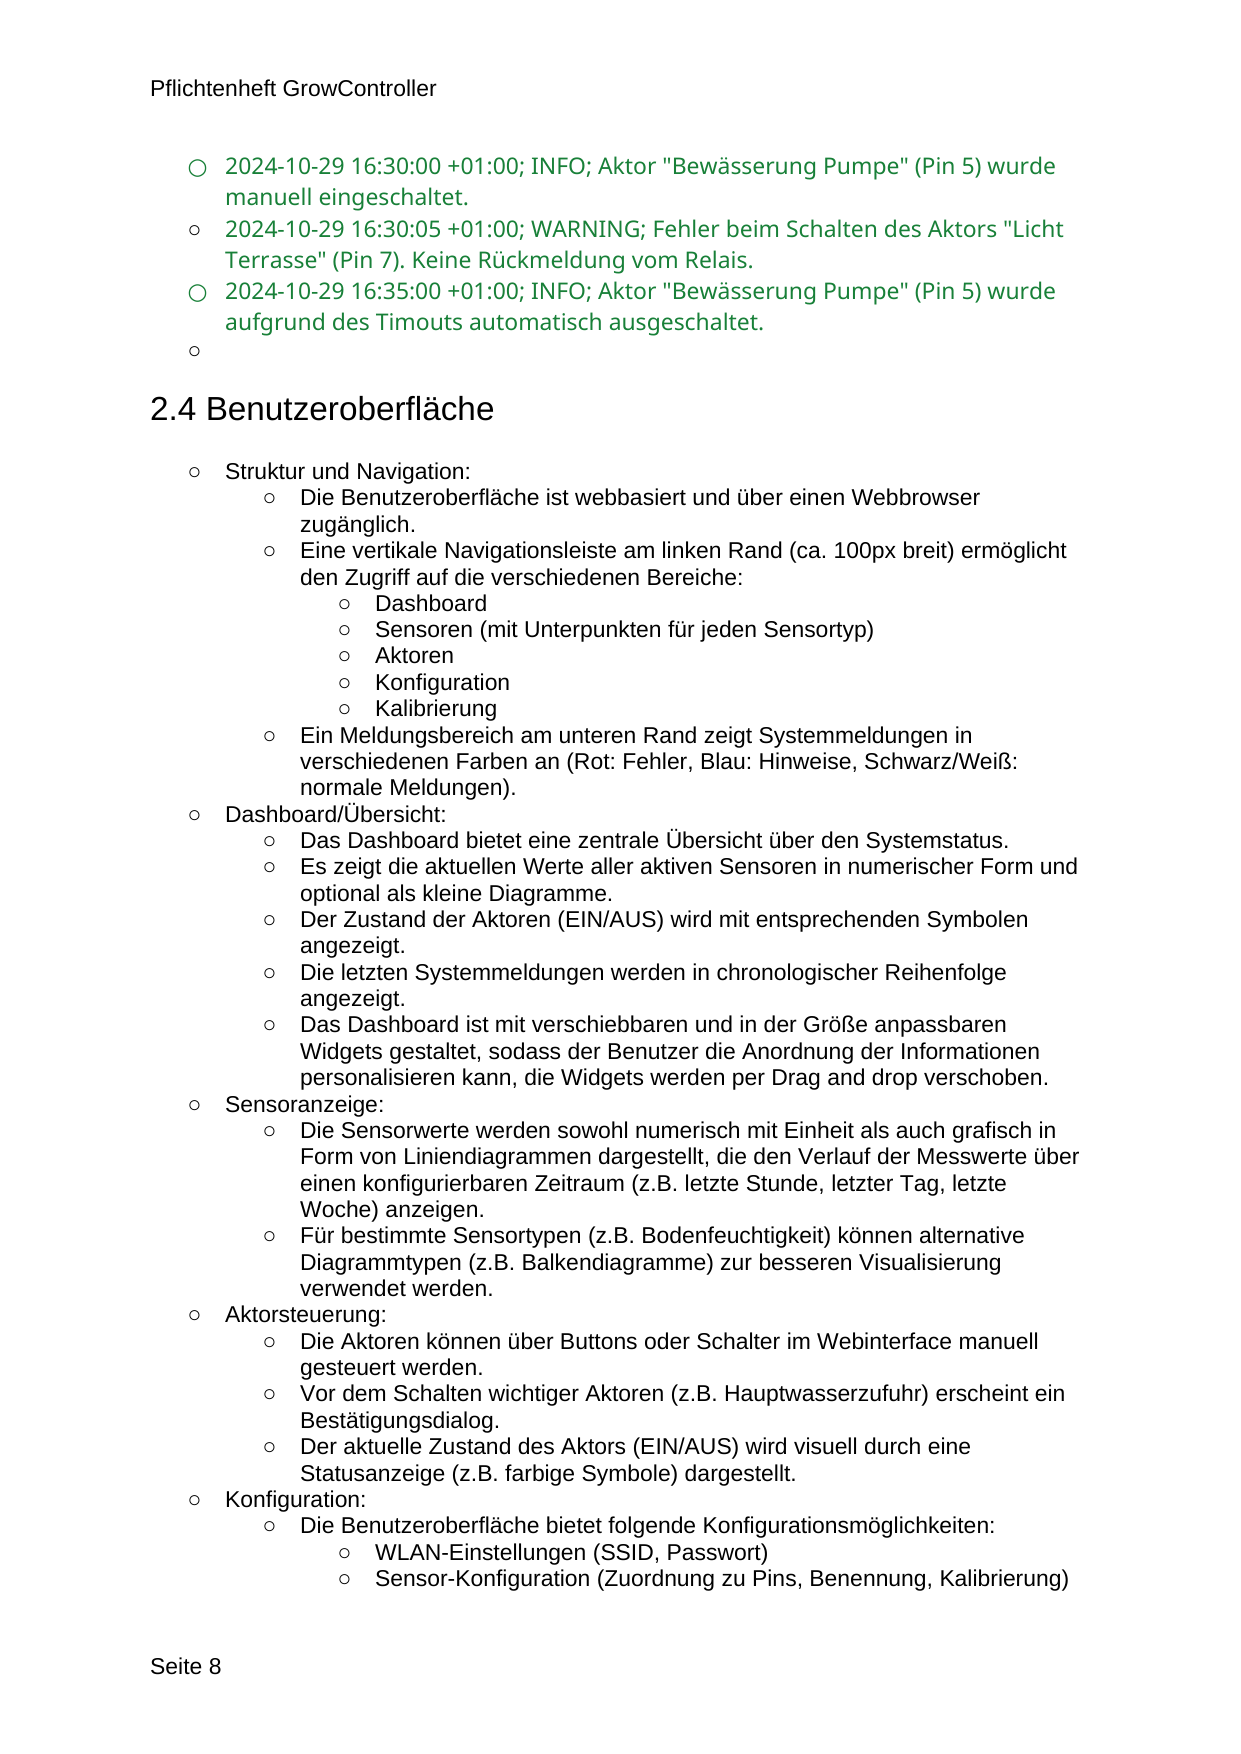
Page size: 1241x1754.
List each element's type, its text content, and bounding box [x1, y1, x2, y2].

list Aktoren [337, 642, 1090, 669]
subtitle 2.4 Benutzeroberfläche [150, 389, 1090, 427]
list 2024-10-29 16:35:00 +01:00; INFO; Aktor "Bewässerung Pumpe" (Pin 5) wurde aufgrund des Timouts automatisch ausgeschaltet. [187, 275, 1090, 337]
list Das Dashboard bietet eine zentrale Übersicht über den Systemstatus. [262, 827, 1090, 853]
list Aktorsteuerung: [187, 1301, 1090, 1328]
list Dashboard/Übersicht: [187, 801, 1090, 827]
list Konfiguration [337, 669, 1090, 695]
list Dashboard [337, 590, 1090, 616]
list Es zeigt die aktuellen Werte aller aktiven Sensoren in numerischer Form und optional als kleine Diagramme. [262, 853, 1090, 906]
list Die Sensorwerte werden sowohl numerisch mit Einheit als auch grafisch in Form von Liniendiagrammen dargestellt, die den Verlauf der Messwerte über einen konfigurierbaren Zeitraum (z.B. letzte Stunde, letzter Tag, letzte Woche) anzeigen. [262, 1117, 1090, 1222]
list Struktur und Navigation: [187, 458, 1090, 484]
list WLAN-Einstellungen (SSID, Passwort) [337, 1538, 1090, 1565]
list Das Dashboard ist mit verschiebbaren und in der Größe anpassbaren Widgets gestaltet, sodass der Benutzer die Anordnung der Informationen personalisieren kann, die Widgets werden per Drag and drop verschoben. [262, 1011, 1090, 1091]
list Vor dem Schalten wichtiger Aktoren (z.B. Hauptwasserzufuhr) erscheint ein Bestätigungsdialog. [262, 1380, 1090, 1433]
list Eine vertikale Navigationsleiste am linken Rand (ca. 100px breit) ermöglicht den Zugriff auf die verschiedenen Bereiche: [262, 537, 1090, 590]
list Ein Meldungsbereich am unteren Rand zeigt Systemmeldungen in verschiedenen Farben an (Rot: Fehler, Blau: Hinweise, Schwarz/Weiß: normale Meldungen). [262, 722, 1090, 801]
list Für bestimmte Sensortypen (z.B. Bodenfeuchtigkeit) können alternative Diagrammtypen (z.B. Balkendiagramme) zur besseren Visualisierung verwendet werden. [262, 1222, 1090, 1301]
list Der Zustand der Aktoren (EIN/AUS) wird mit entsprechenden Symbolen angezeigt. [262, 906, 1090, 959]
list Sensoranzeige: [187, 1091, 1090, 1117]
list Die Benutzeroberfläche bietet folgende Konfigurationsmöglichkeiten: [262, 1512, 1090, 1538]
list Sensoren (mit Unterpunkten für jeden Sensortyp) [337, 616, 1090, 642]
list Sensor-Konfiguration (Zuordnung zu Pins, Benennung, Kalibrierung) [337, 1565, 1090, 1591]
list Die Benutzeroberfläche ist webbasiert und über einen Webbrowser zugänglich. [262, 484, 1090, 537]
list 2024-10-29 16:30:05 +01:00; WARNING; Fehler beim Schalten des Aktors "Licht Terrasse" (Pin 7). Keine Rückmeldung vom Relais. [187, 212, 1090, 275]
list Die letzten Systemmeldungen werden in chronologischer Reihenfolge angezeigt. [262, 959, 1090, 1011]
list 2024-10-29 16:30:00 +01:00; INFO; Aktor "Bewässerung Pumpe" (Pin 5) wurde manuell eingeschaltet. [187, 150, 1090, 212]
list Konfiguration: [187, 1486, 1090, 1512]
list Der aktuelle Zustand des Aktors (EIN/AUS) wird visuell durch eine Statusanzeige (z.B. farbige Symbole) dargestellt. [262, 1433, 1090, 1486]
list Die Aktoren können über Buttons oder Schalter im Webinterface manuell gesteuert werden. [262, 1328, 1090, 1380]
list Kalibrierung [337, 695, 1090, 722]
